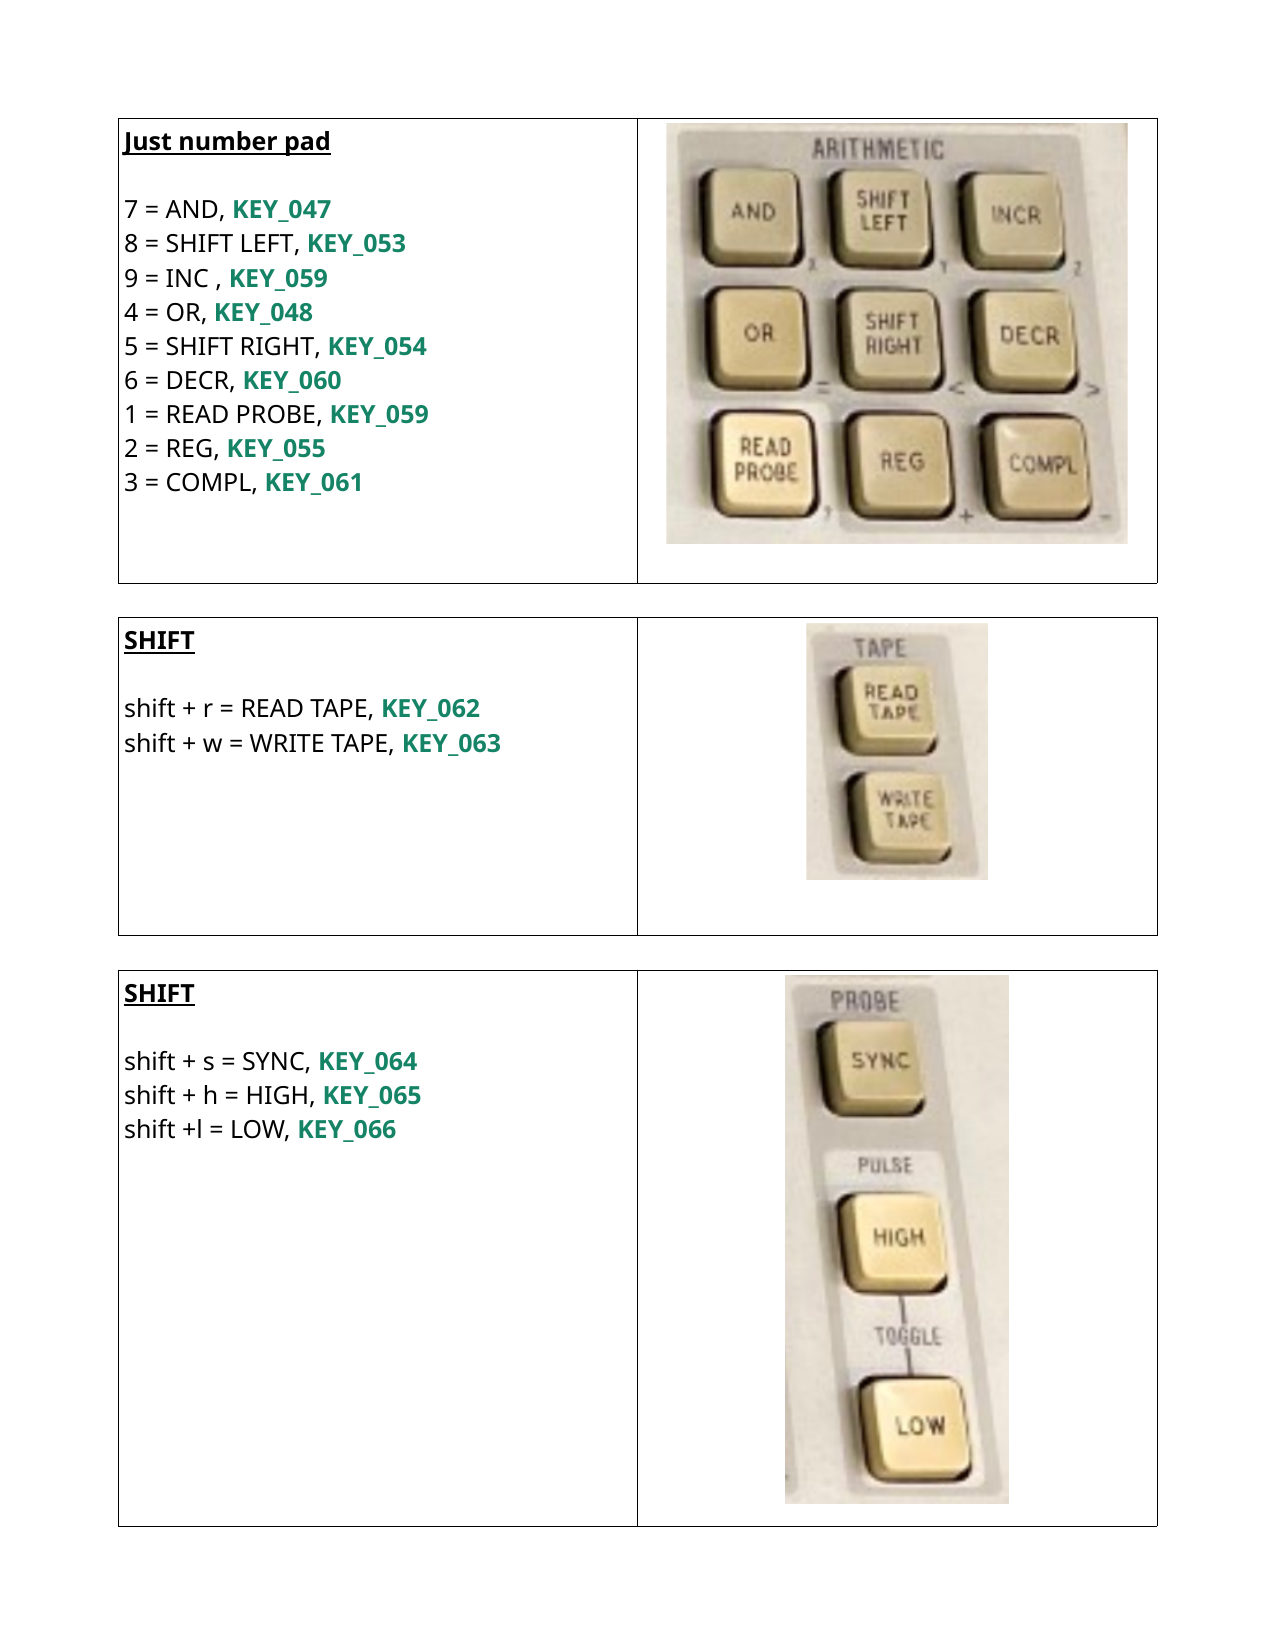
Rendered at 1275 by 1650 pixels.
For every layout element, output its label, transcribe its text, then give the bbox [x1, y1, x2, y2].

table_header [638, 971, 1157, 1526]
table_header [638, 618, 1157, 935]
table_header [638, 119, 1157, 583]
picture [785, 975, 1009, 1504]
table_header Just number pad 7 = AND, KEY_047 8 = SHIFT LEFT, KEY_053 9 = INC , KEY_059 4 = OR, KEY_048 5 = SHIFT RIGHT, KEY_054 6 = DECR, KEY_060 1 = READ PROBE, KEY_059 2 = REG, KEY_055 3 = COMPL, KEY_061 [119, 119, 637, 583]
table_header SHIFT shift + r = READ TAPE, KEY_062 shift + w = WRITE TAPE, KEY_063 [119, 618, 637, 935]
picture [666, 123, 1128, 544]
picture [806, 623, 988, 880]
table_header SHIFT shift + s = SYNC, KEY_064 shift + h = HIGH, KEY_065 shift +l = LOW, KEY_066 [119, 971, 637, 1526]
